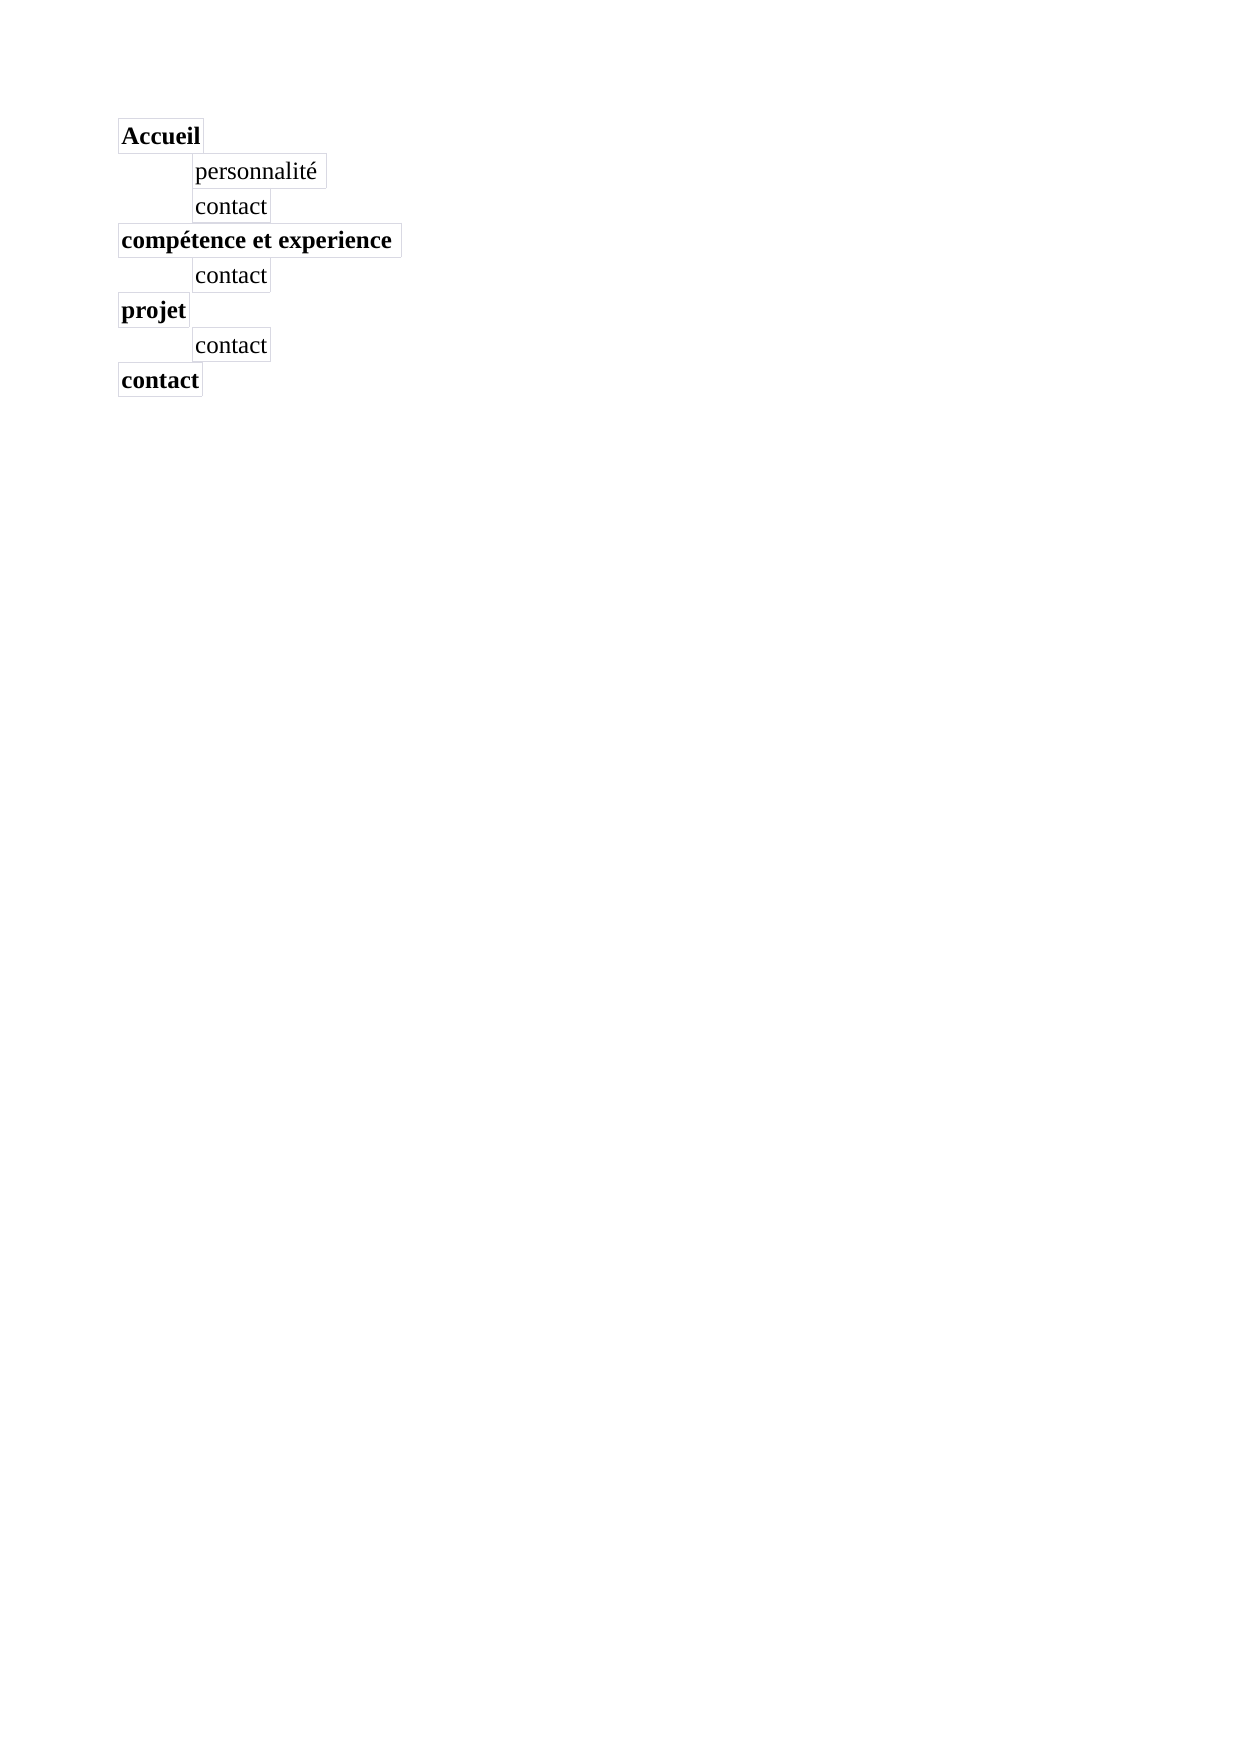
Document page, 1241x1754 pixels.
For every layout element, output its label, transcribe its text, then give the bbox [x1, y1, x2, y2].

text contact [193, 189, 270, 222]
text projet [119, 293, 189, 327]
text [203, 362, 1122, 396]
text [204, 118, 1122, 153]
text compétence et experience [119, 224, 401, 257]
text contact [119, 363, 202, 396]
text [271, 188, 1122, 222]
text [190, 292, 1122, 327]
text personnalité [193, 154, 326, 188]
text [271, 327, 1122, 362]
text [327, 153, 1122, 188]
text [271, 257, 1122, 292]
text contact [193, 258, 270, 292]
text Accueil [119, 119, 203, 153]
text contact [193, 328, 270, 361]
text [402, 222, 1122, 257]
